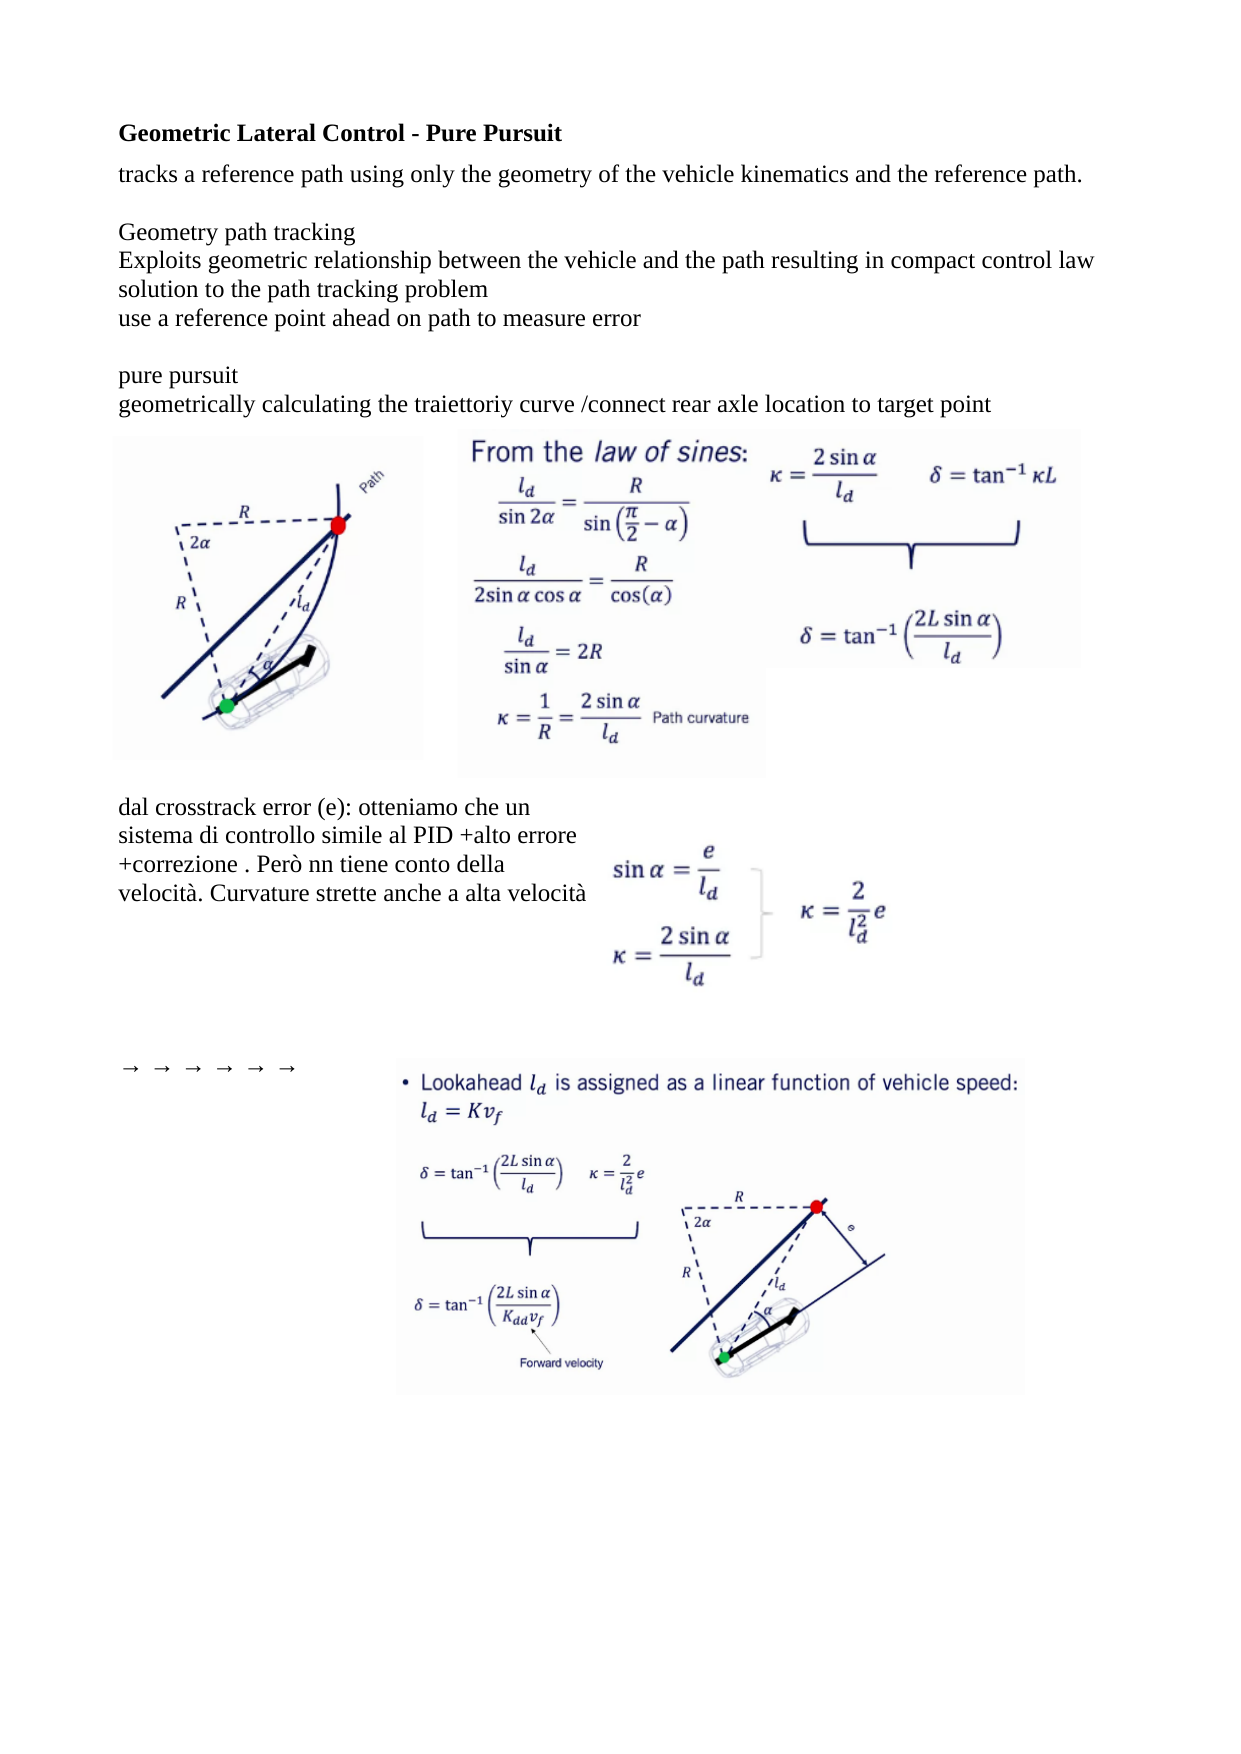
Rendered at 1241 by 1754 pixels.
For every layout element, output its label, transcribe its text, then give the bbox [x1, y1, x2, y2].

text geometrically calculating the traiettoriy curve /connect rear axle location to target point [118, 389, 1122, 418]
subtitle Geometric Lateral Control - Pure Pursuit [118, 118, 1122, 147]
text Geometry path tracking [118, 217, 1122, 246]
picture [396, 1058, 1026, 1395]
picture [457, 429, 1082, 778]
text dal crosstrack error (e): otteniamo che un sistema di controllo simile al PID +alto errore +correzione . Però nn tiene conto della velocità. Curvature strette anche a alta velocità [118, 792, 1122, 907]
text use a reference point ahead on path to measure error [118, 303, 1122, 332]
text tracks a reference path using only the geometry of the vehicle kinematics and the reference path. [118, 159, 1122, 188]
text → → → → → → [118, 1051, 1122, 1079]
text Exploits geometric relationship between the vehicle and the path resulting in compact control law solution to the path tracking problem [118, 246, 1122, 303]
picture [588, 818, 922, 1021]
text pure pursuit [118, 361, 1122, 389]
picture [112, 436, 424, 760]
